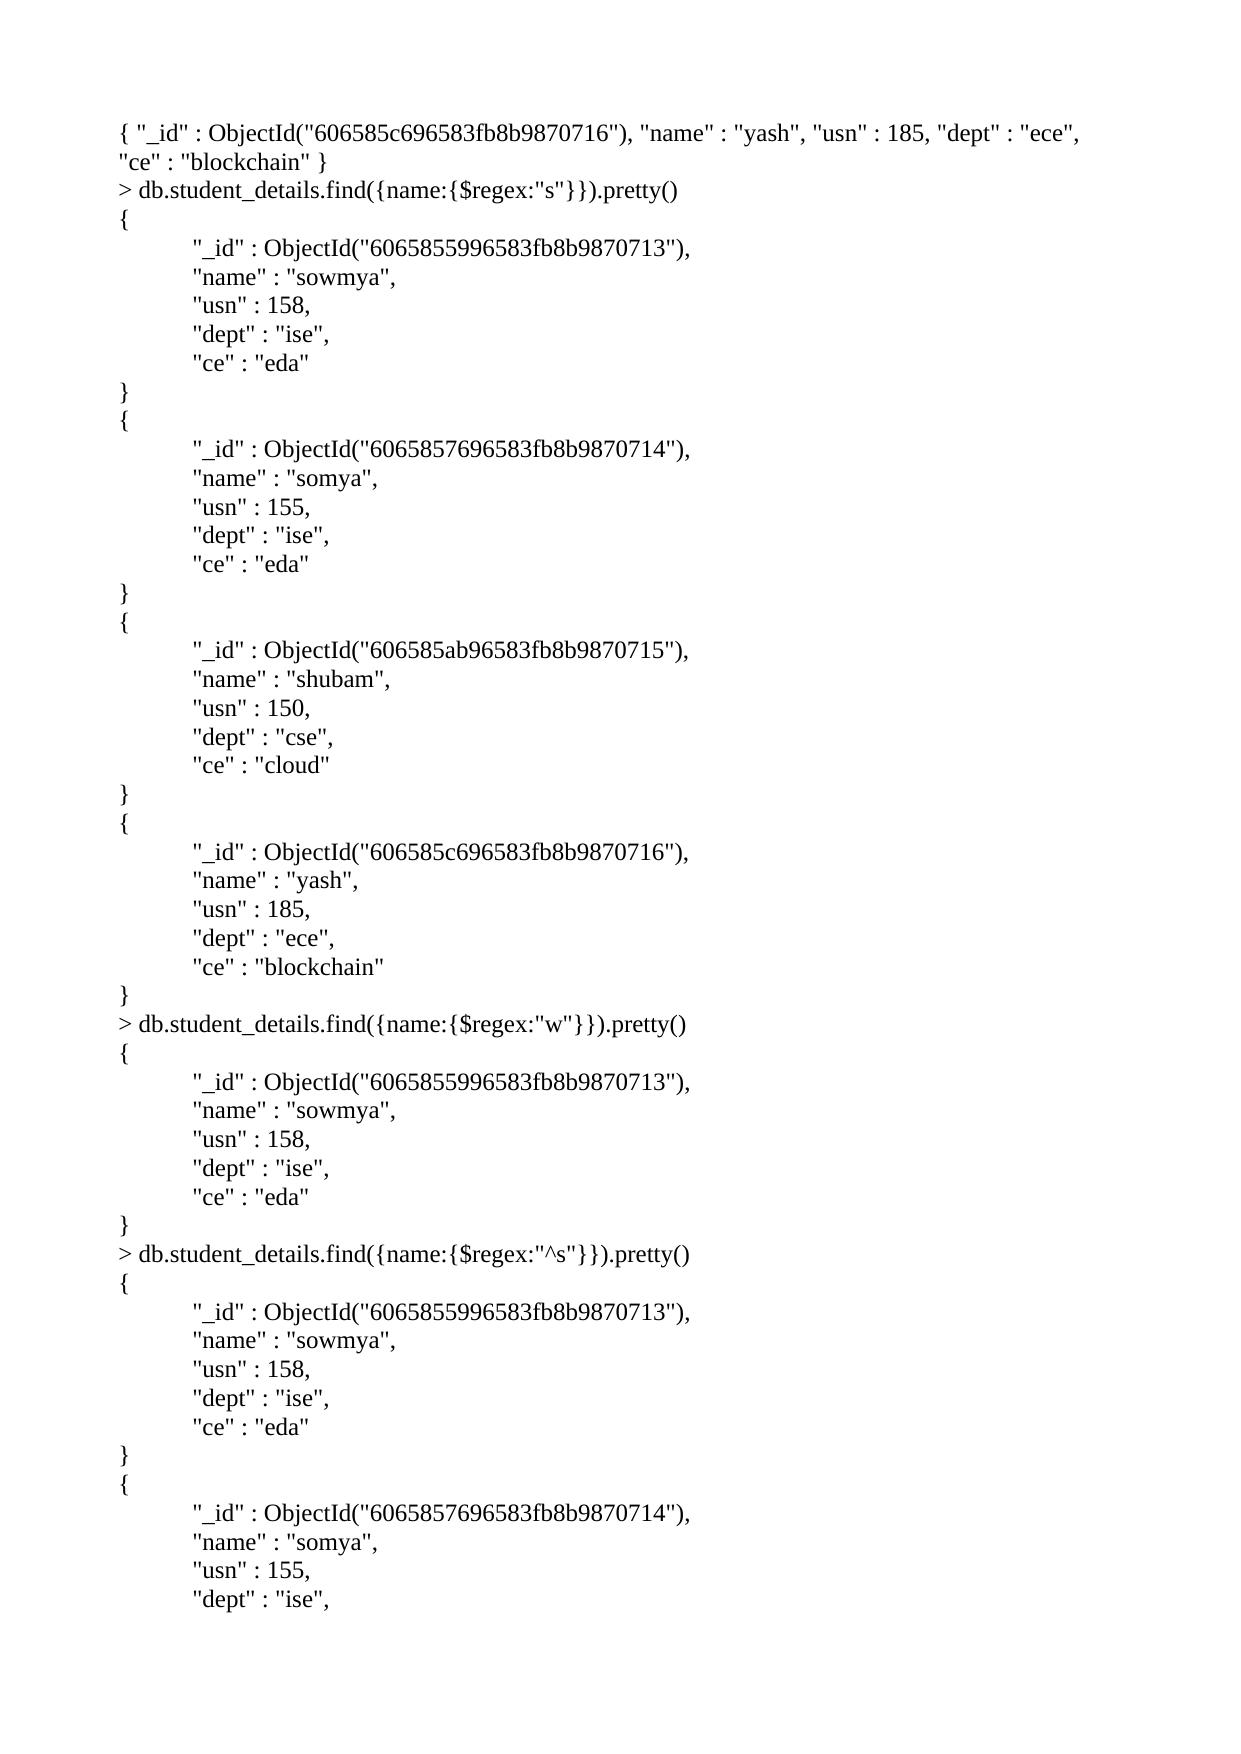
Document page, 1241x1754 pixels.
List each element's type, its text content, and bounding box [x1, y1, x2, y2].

text "usn" : 158, [118, 1124, 1122, 1153]
text "dept" : "ise", [118, 521, 1122, 549]
text } [118, 1211, 1122, 1239]
text "name" : "sowmya", [118, 262, 1122, 291]
text { [118, 808, 1122, 837]
text "dept" : "ise", [118, 1153, 1122, 1182]
text "usn" : 158, [118, 1354, 1122, 1383]
text { [118, 1469, 1122, 1498]
text "_id" : ObjectId("6065857696583fb8b9870714"), [118, 1498, 1122, 1527]
text "name" : "sowmya", [118, 1326, 1122, 1354]
text > db.student_details.find({name:{$regex:"s"}}).pretty() [118, 176, 1122, 204]
text "dept" : "cse", [118, 722, 1122, 751]
text > db.student_details.find({name:{$regex:"w"}}).pretty() [118, 1009, 1122, 1038]
text "ce" : "eda" [118, 1412, 1122, 1441]
text "usn" : 185, [118, 894, 1122, 923]
text "dept" : "ece", [118, 923, 1122, 952]
text { "_id" : ObjectId("606585c696583fb8b9870716"), "name" : "yash", "usn" : 185, "dept" : "ece", "ce" : "blockchain" } [118, 118, 1122, 176]
text { [118, 204, 1122, 233]
text "name" : "shubam", [118, 664, 1122, 693]
text "ce" : "blockchain" [118, 952, 1122, 981]
text "_id" : ObjectId("6065855996583fb8b9870713"), [118, 1067, 1122, 1096]
text { [118, 607, 1122, 636]
text "name" : "somya", [118, 463, 1122, 492]
text "ce" : "eda" [118, 549, 1122, 578]
text "name" : "yash", [118, 866, 1122, 894]
text "_id" : ObjectId("6065857696583fb8b9870714"), [118, 434, 1122, 463]
text } [118, 779, 1122, 808]
text "usn" : 155, [118, 1556, 1122, 1584]
text } [118, 1441, 1122, 1469]
text "_id" : ObjectId("6065855996583fb8b9870713"), [118, 233, 1122, 262]
text "usn" : 150, [118, 693, 1122, 722]
text "_id" : ObjectId("6065855996583fb8b9870713"), [118, 1297, 1122, 1326]
text "ce" : "eda" [118, 1182, 1122, 1211]
text "usn" : 155, [118, 492, 1122, 521]
text "dept" : "ise", [118, 1584, 1122, 1613]
text "dept" : "ise", [118, 1383, 1122, 1412]
text { [118, 1268, 1122, 1297]
text } [118, 981, 1122, 1009]
text "_id" : ObjectId("606585ab96583fb8b9870715"), [118, 636, 1122, 664]
text "usn" : 158, [118, 291, 1122, 319]
text > db.student_details.find({name:{$regex:"^s"}}).pretty() [118, 1239, 1122, 1268]
text "name" : "somya", [118, 1527, 1122, 1556]
text { [118, 406, 1122, 434]
text "ce" : "cloud" [118, 751, 1122, 779]
text "dept" : "ise", [118, 319, 1122, 348]
text { [118, 1038, 1122, 1067]
text } [118, 377, 1122, 406]
text } [118, 578, 1122, 607]
text "ce" : "eda" [118, 348, 1122, 377]
text "name" : "sowmya", [118, 1096, 1122, 1124]
text "_id" : ObjectId("606585c696583fb8b9870716"), [118, 837, 1122, 866]
